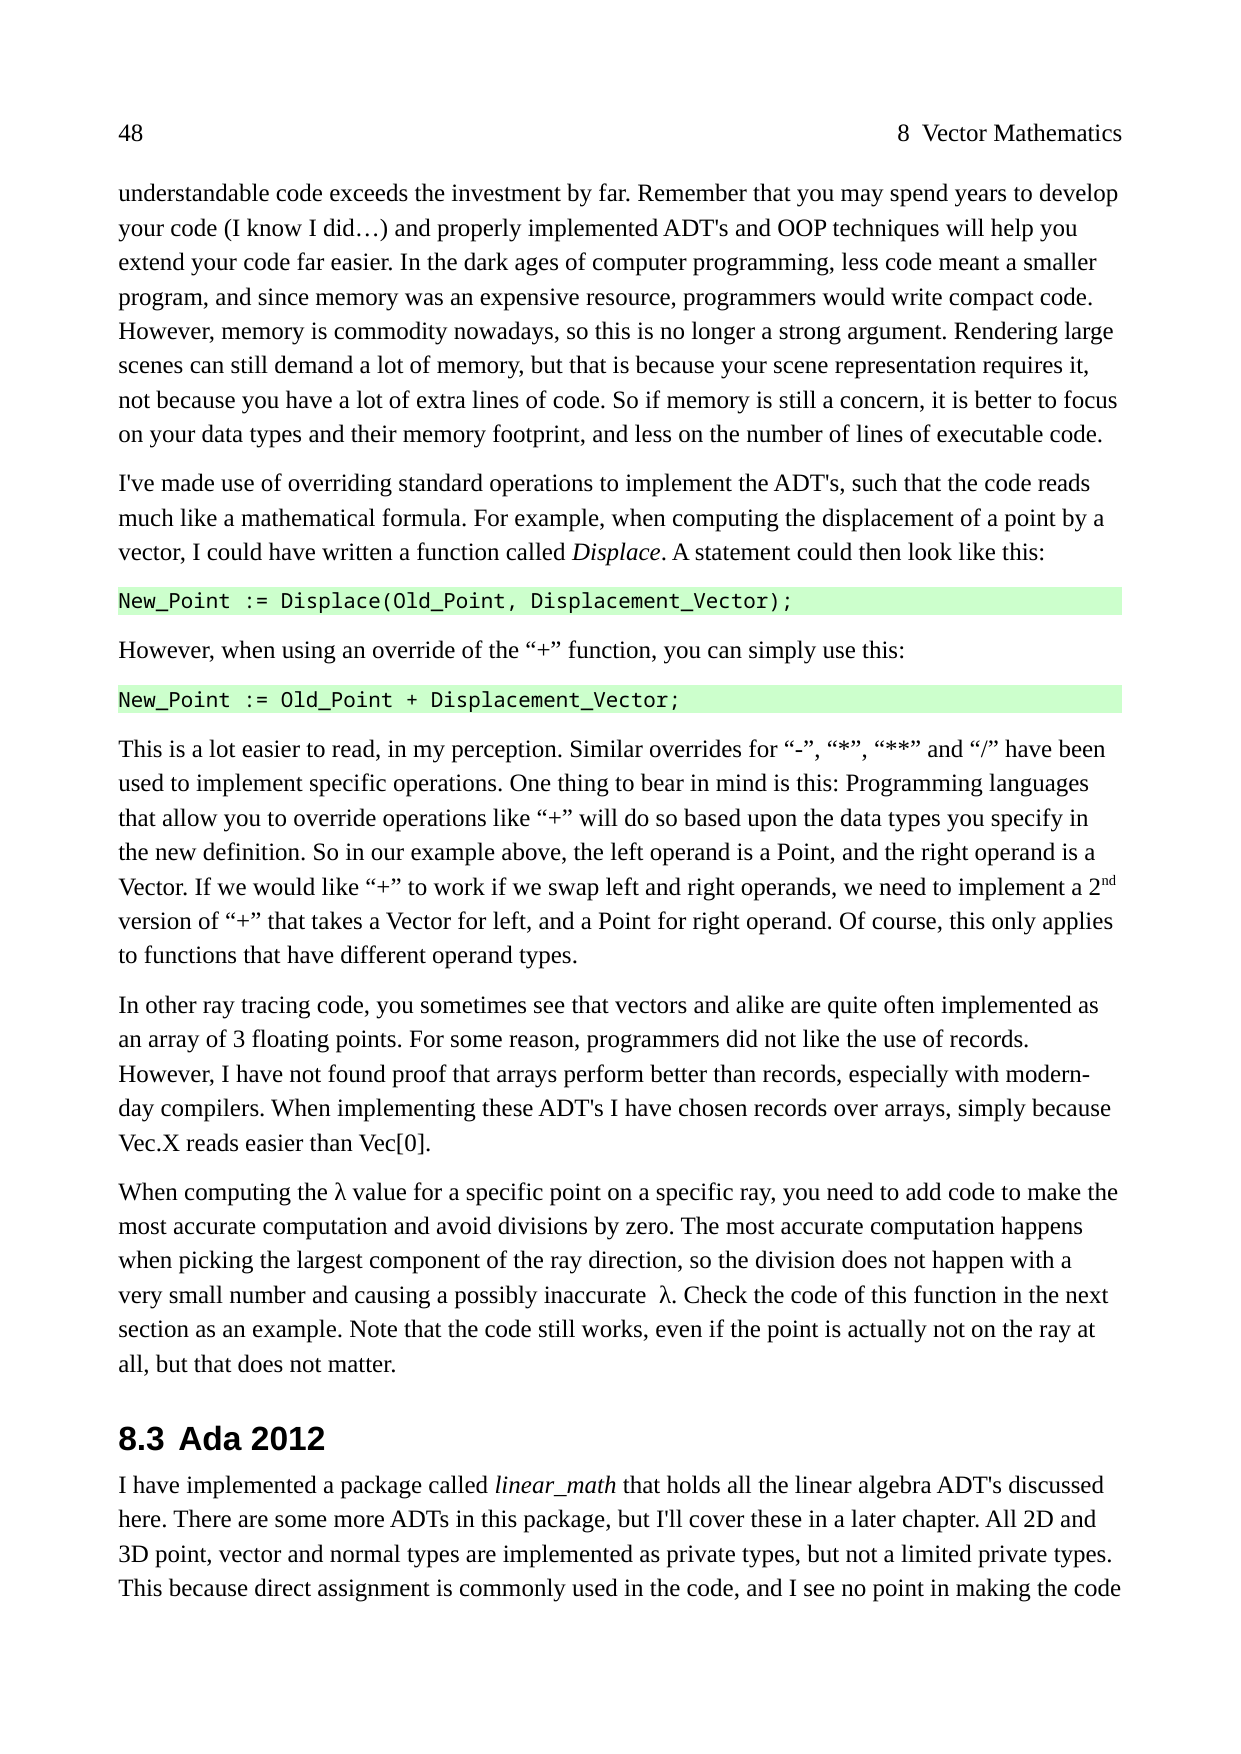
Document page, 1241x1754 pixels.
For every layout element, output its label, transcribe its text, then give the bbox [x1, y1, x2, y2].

text However, when using an override of the “+” function, you can simply use this: [118, 636, 1122, 664]
text New_Point := Old_Point + Displacement_Vector; [118, 685, 1122, 713]
text When computing the λ value for a specific point on a specific ray, you need to add code to make the most accurate computation and avoid divisions by zero. The most accurate computation happens when picking the largest component of the ray direction, so the division does not happen with a very small number and causing a possibly inaccurate λ. Check the code of this function in the next section as an example. Note that the code still works, even if the point is actually not on the ray at all, but that does not matter. [118, 1177, 1122, 1378]
text In other ray tracing code, you sometimes see that vectors and alike are quite often implemented as an array of 3 floating points. For some reason, programmers did not like the use of records. However, I have not found proof that arrays perform better than records, especially with modern-day compilers. When implementing these ADT's I have chosen records over arrays, simply because Vec.X reads easier than Vec[0]. [118, 990, 1122, 1156]
text I've made use of overriding standard operations to implement the ADT's, such that the code reads much like a mathematical formula. For example, when computing the displacement of a point by a vector, I could have written a function called Displace. A statement could then look like this: [118, 468, 1122, 566]
text I have implemented a package called linear_math that holds all the linear algebra ADT's discussed here. There are some more ADTs in this package, but I'll cover these in a later chapter. All 2D and 3D point, vector and normal types are implemented as private types, but not a limited private types. This because direct assignment is commonly used in the code, and I see no point in making the code [118, 1470, 1122, 1602]
text This is a lot easier to read, in my perception. Similar overrides for “-”, “*”, “**” and “/” have been used to implement specific operations. One thing to bear in mind is this: Programming languages that allow you to override operations like “+” will do so based upon the data types you specify in the new definition. So in our example above, the left operand is a Point, and the right operand is a Vector. If we would like “+” to work if we swap left and right operands, we need to implement a 2nd version of “+” that takes a Vector for left, and a Point for right operand. Of course, this only applies to functions that have different operand types. [118, 734, 1122, 969]
text understandable code exceeds the investment by far. Remember that you may spend years to develop your code (I know I did…) and properly implemented ADT's and OOP techniques will help you extend your code far easier. In the dark ages of computer programming, less code meant a smaller program, and since memory was an expensive resource, programmers would write compact code. However, memory is commodity nowadays, so this is no longer a strong argument. Rendering large scenes can still demand a lot of memory, but that is because your scene representation requires it, not because you have a lot of extra lines of code. So if memory is still a concern, it is better to focus on your data types and their memory footprint, and less on the number of lines of executable code. [118, 178, 1122, 448]
text New_Point := Displace(Old_Point, Displacement_Vector); [118, 587, 1122, 615]
subtitle Ada 2012 [118, 1419, 1122, 1458]
